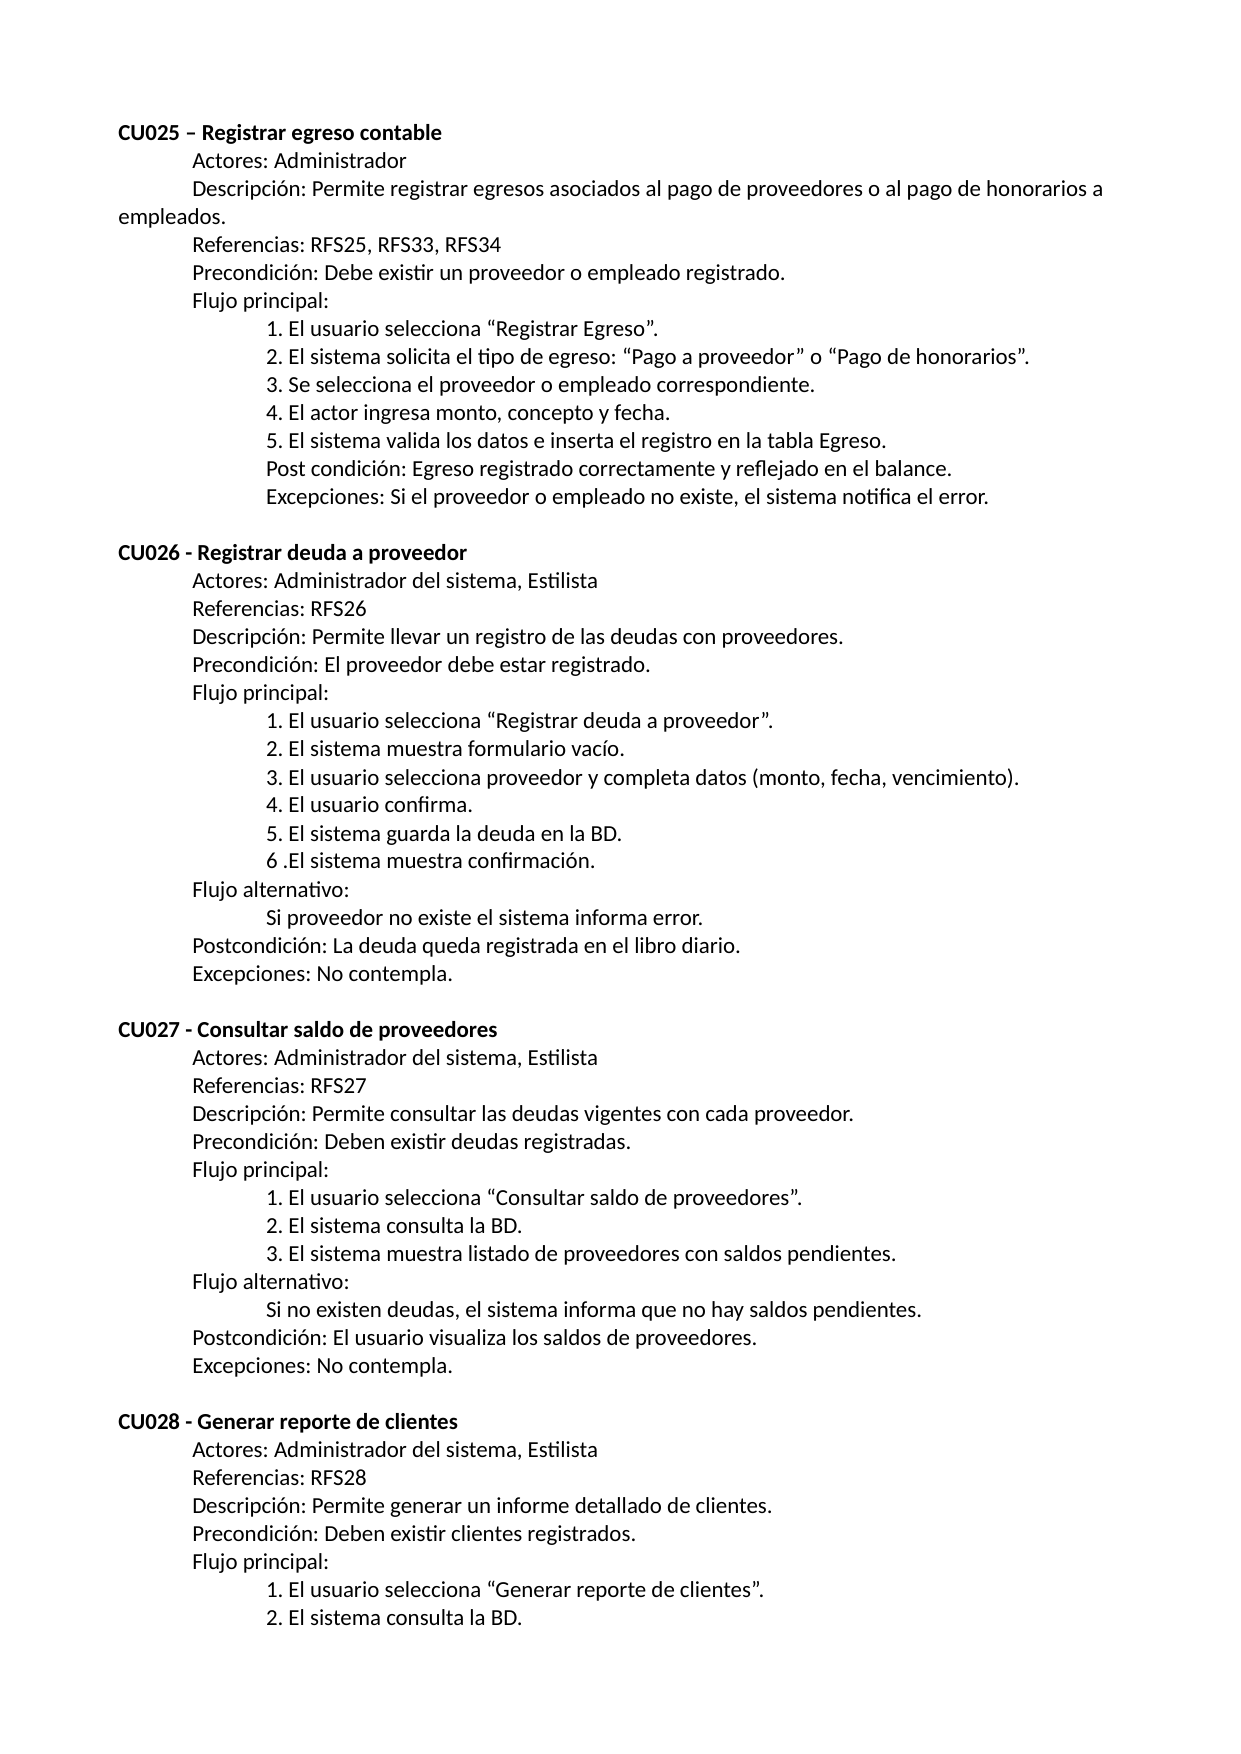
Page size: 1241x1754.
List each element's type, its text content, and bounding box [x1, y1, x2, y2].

text CU025 – Registrar egreso contable Actores: Administrador Descripción: Permite registrar egresos asociados al pago de proveedores o al pago de honorarios a empleados. Referencias: RFS25, RFS33, RFS34 Precondición: Debe existir un proveedor o empleado registrado. Flujo principal: 1. El usuario selecciona “Registrar Egreso”. 2. El sistema solicita el tipo de egreso: “Pago a proveedor” o “Pago de honorarios”. 3. Se selecciona el proveedor o empleado correspondiente. 4. El actor ingresa monto, concepto y fecha. 5. El sistema valida los datos e inserta el registro en la tabla Egreso. Post condición: Egreso registrado correctamente y reflejado en el balance. Excepciones: Si el proveedor o empleado no existe, el sistema notifica el error. CU026 - Registrar deuda a proveedor Actores: Administrador del sistema, Estilista Referencias: RFS26 Descripción: Permite llevar un registro de las deudas con proveedores. Precondición: El proveedor debe estar registrado. Flujo principal: 1. El usuario selecciona “Registrar deuda a proveedor”. 2. El sistema muestra formulario vacío. 3. El usuario selecciona proveedor y completa datos (monto, fecha, vencimiento). 4. El usuario confirma. 5. El sistema guarda la deuda en la BD. 6 .El sistema muestra confirmación. Flujo alternativo: Si proveedor no existe el sistema informa error. Postcondición: La deuda queda registrada en el libro diario. Excepciones: No contempla. CU027 - Consultar saldo de proveedores Actores: Administrador del sistema, Estilista Referencias: RFS27 Descripción: Permite consultar las deudas vigentes con cada proveedor. Precondición: Deben existir deudas registradas. Flujo principal: 1. El usuario selecciona “Consultar saldo de proveedores”. 2. El sistema consulta la BD. 3. El sistema muestra listado de proveedores con saldos pendientes. Flujo alternativo: Si no existen deudas, el sistema informa que no hay saldos pendientes. Postcondición: El usuario visualiza los saldos de proveedores. Excepciones: No contempla. CU028 - Generar reporte de clientes Actores: Administrador del sistema, Estilista Referencias: RFS28 Descripción: Permite generar un informe detallado de clientes. Precondición: Deben existir clientes registrados. Flujo principal: 1. El usuario selecciona “Generar reporte de clientes”. 2. El sistema consulta la BD. [118, 118, 1122, 1631]
